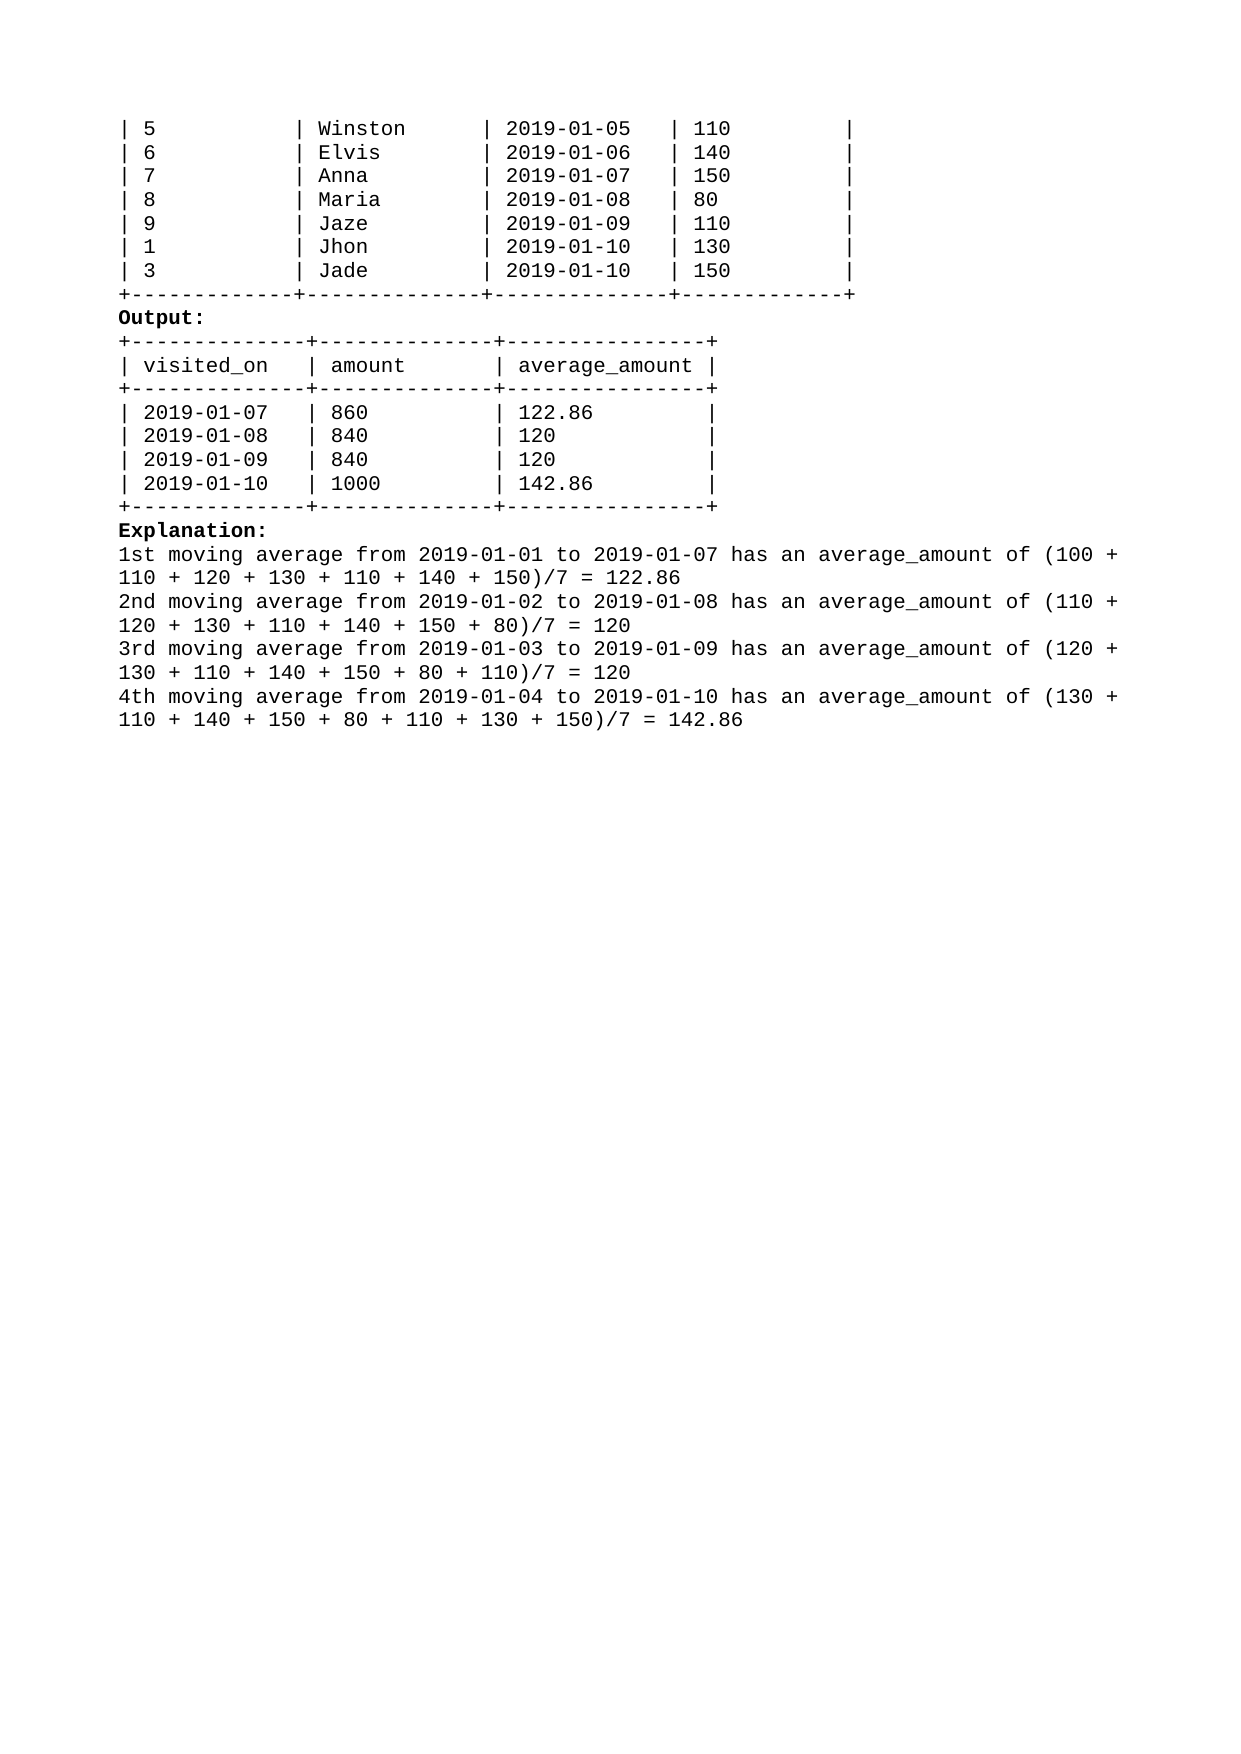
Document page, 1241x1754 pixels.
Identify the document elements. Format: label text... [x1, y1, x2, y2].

text | 1 | Jhon | 2019-01-10 | 130 | [118, 236, 1122, 260]
text Output: [118, 307, 1122, 331]
text | 9 | Jaze | 2019-01-09 | 110 | [118, 213, 1122, 236]
text | visited_on | amount | average_amount | [118, 354, 1122, 378]
text +--------------+--------------+----------------+ [118, 378, 1122, 402]
text | 2019-01-07 | 860 | 122.86 | [118, 402, 1122, 426]
text Explanation: [118, 520, 1122, 544]
text | 2019-01-10 | 1000 | 142.86 | [118, 473, 1122, 496]
text +--------------+--------------+----------------+ [118, 496, 1122, 520]
text | 7 | Anna | 2019-01-07 | 150 | [118, 165, 1122, 189]
text 3rd moving average from 2019-01-03 to 2019-01-09 has an average_amount of (120 + 130 + 110 + 140 + 150 + 80 + 110)/7 = 120 [118, 638, 1122, 686]
text | 6 | Elvis | 2019-01-06 | 140 | [118, 142, 1122, 165]
text 1st moving average from 2019-01-01 to 2019-01-07 has an average_amount of (100 + 110 + 120 + 130 + 110 + 140 + 150)/7 = 122.86 [118, 544, 1122, 591]
text | 5 | Winston | 2019-01-05 | 110 | [118, 118, 1122, 142]
text +-------------+--------------+--------------+-------------+ [118, 284, 1122, 307]
text | 8 | Maria | 2019-01-08 | 80 | [118, 189, 1122, 213]
text | 2019-01-08 | 840 | 120 | [118, 426, 1122, 449]
text | 2019-01-09 | 840 | 120 | [118, 449, 1122, 473]
text +--------------+--------------+----------------+ [118, 331, 1122, 354]
text | 3 | Jade | 2019-01-10 | 150 | [118, 260, 1122, 284]
text 2nd moving average from 2019-01-02 to 2019-01-08 has an average_amount of (110 + 120 + 130 + 110 + 140 + 150 + 80)/7 = 120 [118, 591, 1122, 638]
text 4th moving average from 2019-01-04 to 2019-01-10 has an average_amount of (130 + 110 + 140 + 150 + 80 + 110 + 130 + 150)/7 = 142.86 [118, 686, 1122, 733]
